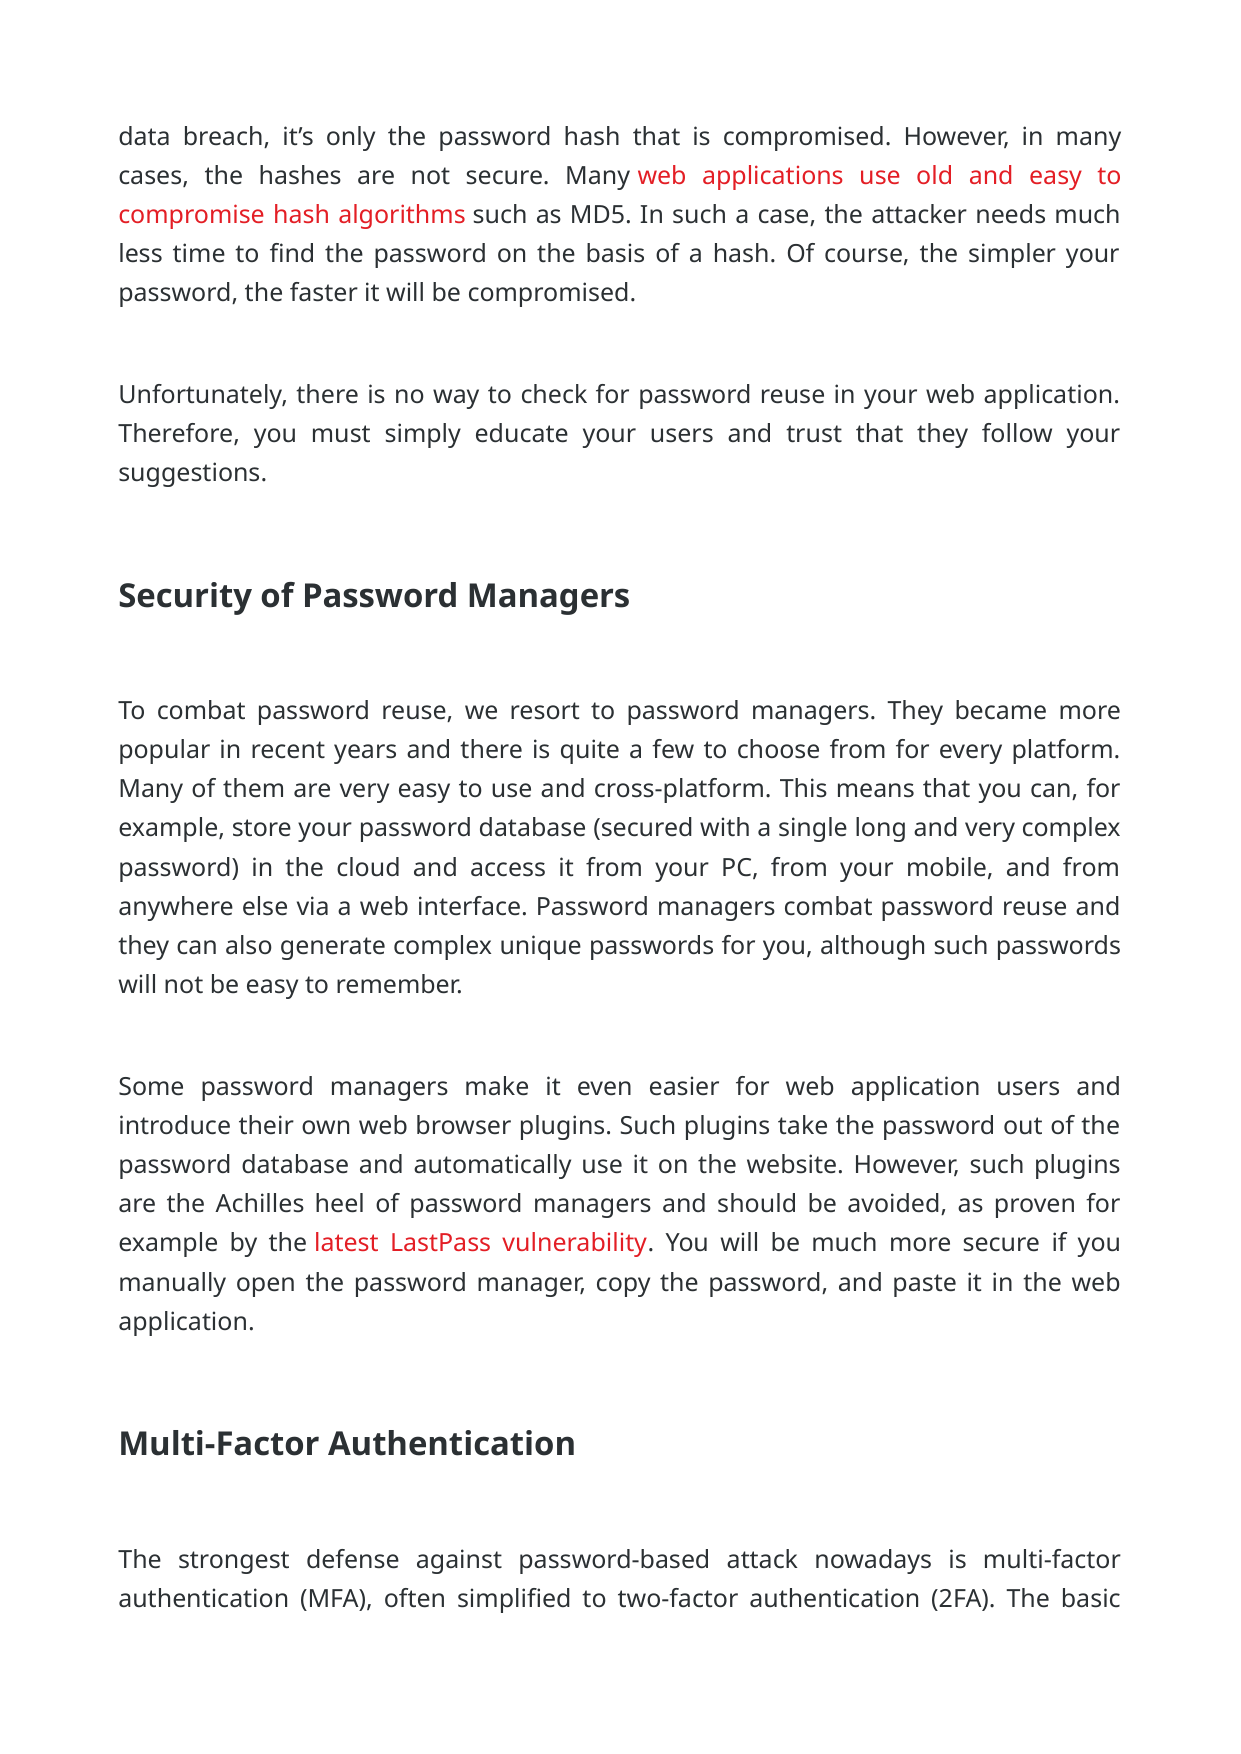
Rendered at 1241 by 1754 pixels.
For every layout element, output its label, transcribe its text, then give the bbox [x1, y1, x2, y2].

text Unfortunately, there is no way to check for password reuse in your web application. Therefore, you must simply educate your users and trust that they follow your suggestions. [118, 376, 1122, 489]
text data breach, it’s only the password hash that is compromised. However, in many cases, the hashes are not secure. Many web applications use old and easy to compromise hash algorithms such as MD5. In such a case, the attacker needs much less time to find the password on the basis of a hash. Of course, the simpler your password, the faster it will be compromised. [118, 118, 1122, 309]
subtitle Multi-Factor Authentication [118, 1421, 1122, 1465]
subtitle Security of Password Managers [118, 572, 1122, 617]
text To combat password reuse, we resort to password managers. They became more popular in recent years and there is quite a few to choose from for every platform. Many of them are very easy to use and cross-platform. This means that you can, for example, store your password database (secured with a single long and very complex password) in the cloud and access it from your PC, from your mobile, and from anywhere else via a web interface. Password managers combat password reuse and they can also generate complex unique passwords for you, although such passwords will not be easy to remember. [118, 693, 1122, 1001]
text The strongest defense against password-based attack nowadays is multi-factor authentication (MFA), often simplified to two-factor authentication (2FA). The basic [118, 1541, 1122, 1614]
text Some password managers make it even easier for web application users and introduce their own web browser plugins. Such plugins take the password out of the password database and automatically use it on the website. However, such plugins are the Achilles heel of password managers and should be avoided, as proven for example by the latest LastPass vulnerability. You will be much more secure if you manually open the password manager, copy the password, and paste it in the web application. [118, 1068, 1122, 1337]
